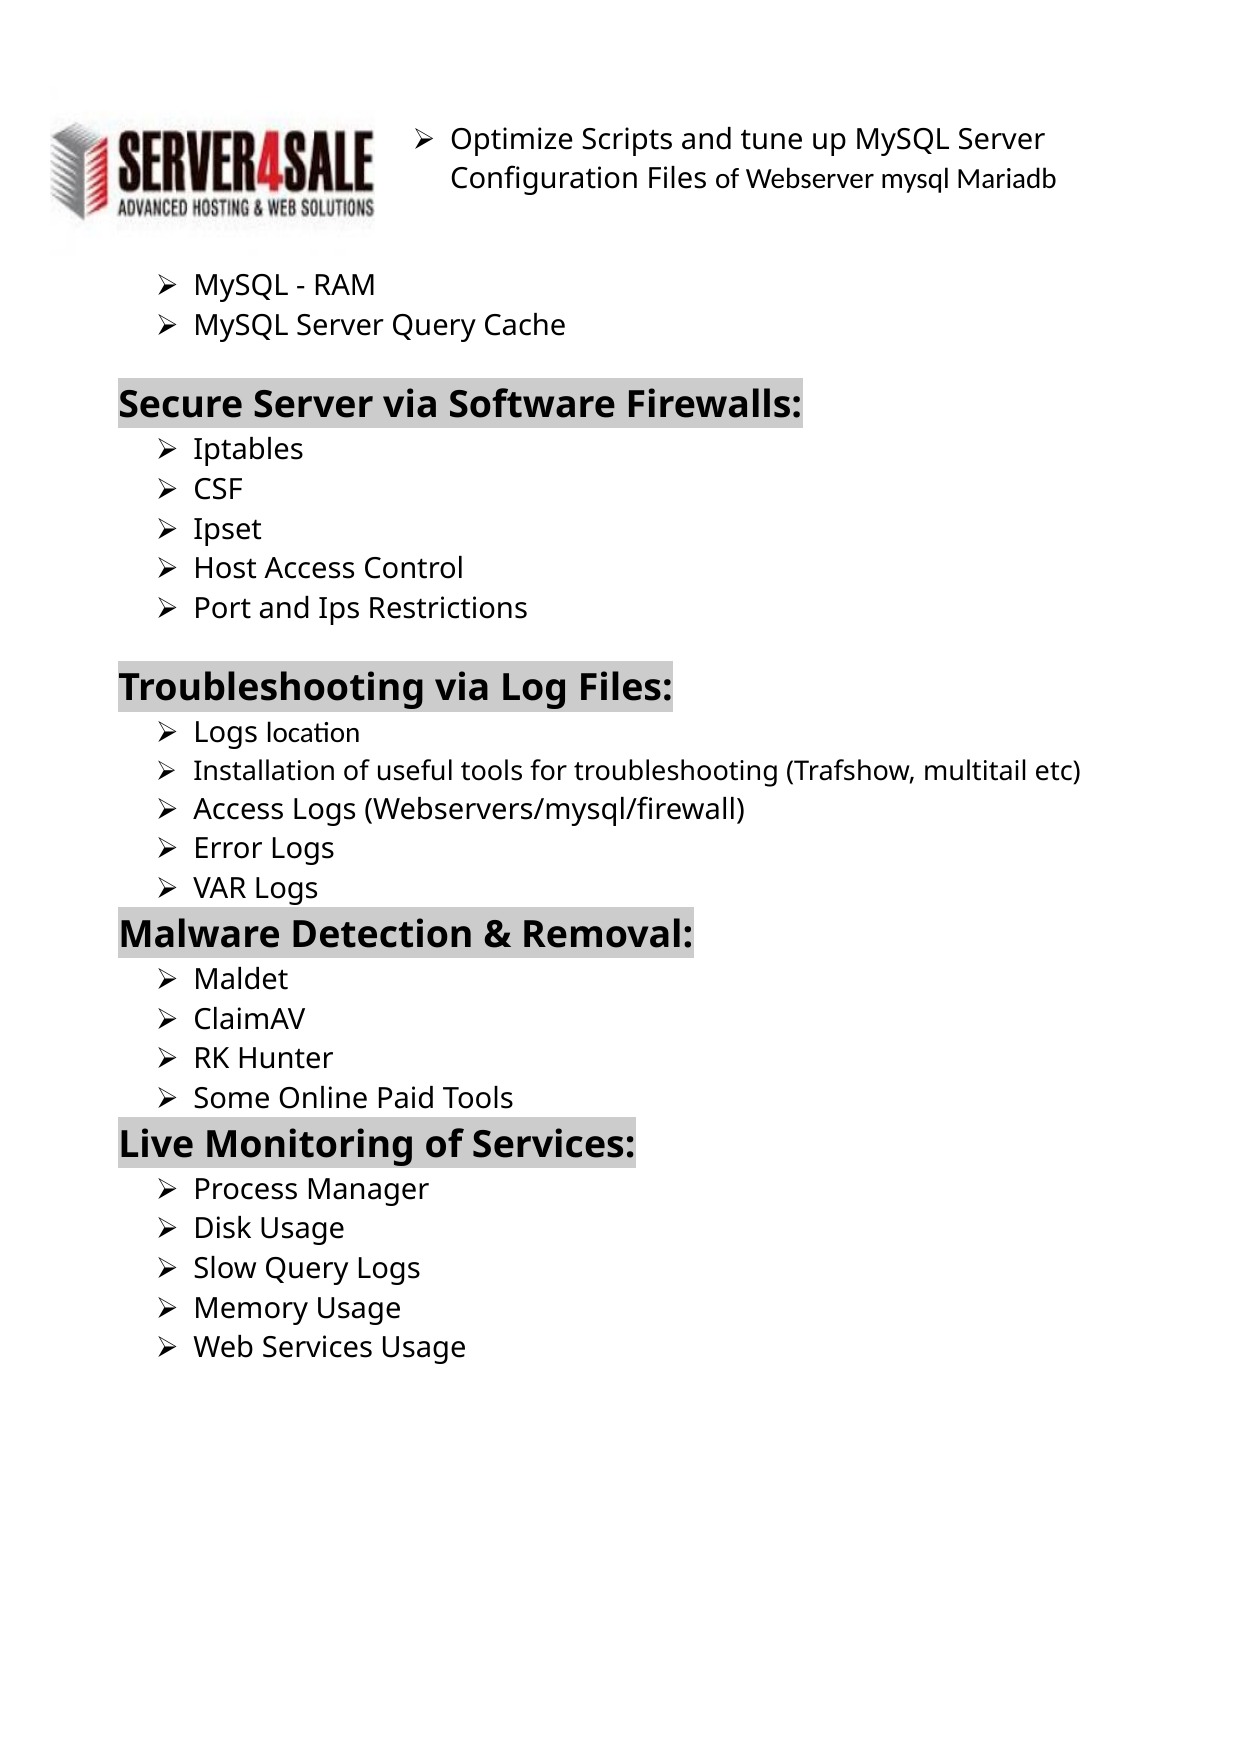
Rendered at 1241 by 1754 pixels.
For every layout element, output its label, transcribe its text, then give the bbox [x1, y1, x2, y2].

list Installation of useful tools for troubleshooting (Trafshow, multitail etc) [156, 751, 1122, 788]
list Host Access Control [156, 548, 1122, 587]
list Optimize Scripts and tune up MySQL Server Configuration Files of Webserver mysql Mariadb [375, 118, 1122, 197]
list Slow Query Logs [156, 1247, 1122, 1287]
list Disk Usage [156, 1208, 1122, 1247]
picture [49, 87, 375, 256]
text Malware Detection & Removal: [118, 907, 1122, 958]
list Memory Usage [156, 1287, 1122, 1327]
list Logs location [156, 712, 1122, 751]
list CSF [156, 468, 1122, 508]
list Error Logs [156, 828, 1122, 867]
list Port and Ips Restrictions [156, 587, 1122, 627]
list RK Hunter [156, 1038, 1122, 1077]
list MySQL Server Query Cache [156, 304, 1122, 344]
text Secure Server via Software Firewalls: [118, 377, 1122, 428]
text Live Monitoring of Services: [118, 1117, 1122, 1168]
list Web Services Usage [156, 1327, 1122, 1366]
list Process Manager [156, 1168, 1122, 1208]
text Troubleshooting via Log Files: [118, 661, 1122, 712]
list Some Online Paid Tools [156, 1077, 1122, 1117]
list Iptables [156, 428, 1122, 468]
list Maldet [156, 958, 1122, 998]
list Ipset [156, 508, 1122, 548]
list VAR Logs [156, 867, 1122, 907]
list Access Logs (Webservers/mysql/firewall) [156, 788, 1122, 828]
list MySQL - RAM [156, 264, 1122, 304]
list ClaimAV [156, 998, 1122, 1038]
